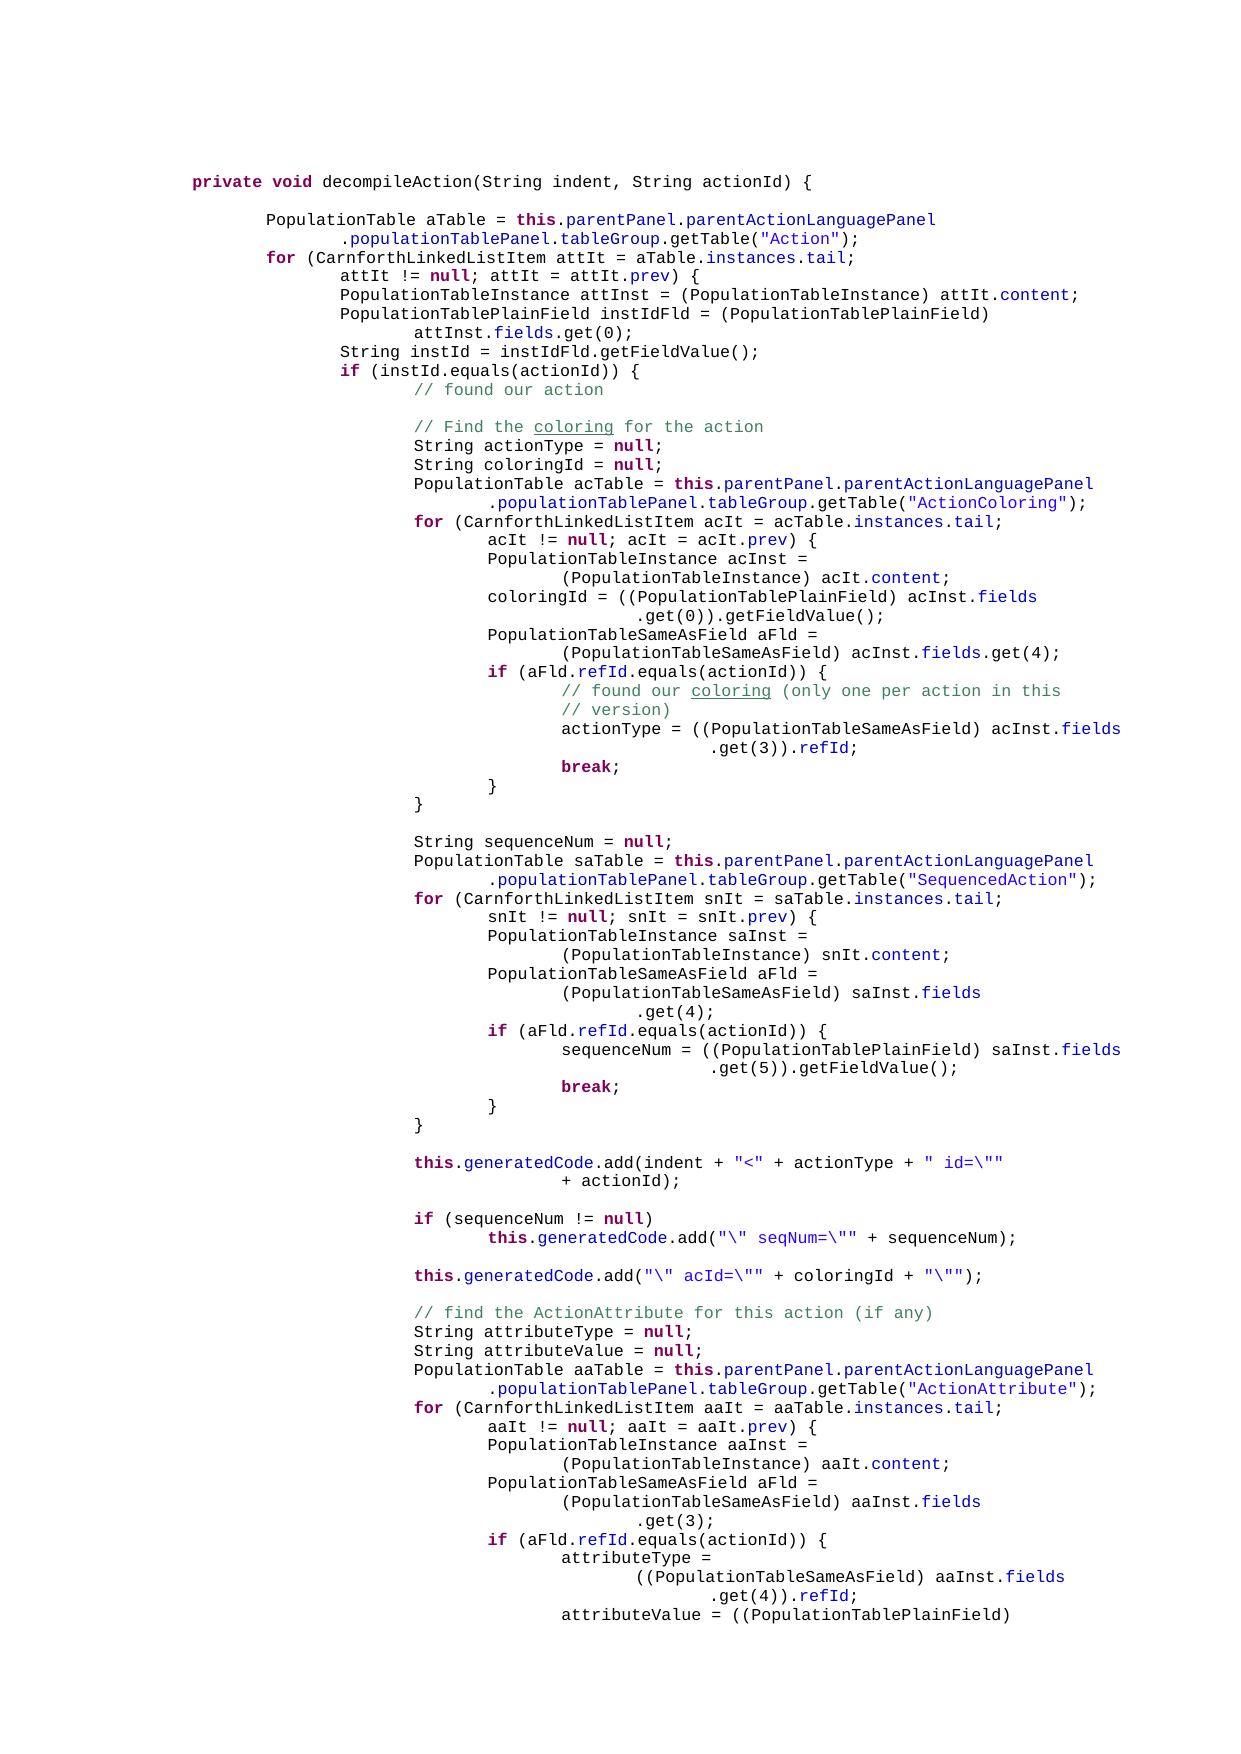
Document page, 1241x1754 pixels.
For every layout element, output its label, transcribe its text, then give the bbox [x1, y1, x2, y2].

text .populationTablePanel.tableGroup.getTable("ActionColoring"); [118, 494, 1122, 513]
text (PopulationTableInstance) aaIt.content; [118, 1456, 1122, 1475]
text attributeValue = ((PopulationTablePlainField) [118, 1607, 1122, 1626]
text if (sequenceNum != null) [118, 1211, 1122, 1229]
text } [118, 1116, 1122, 1135]
text .get(3); [118, 1512, 1122, 1531]
text .populationTablePanel.tableGroup.getTable("SequencedAction"); [118, 871, 1122, 890]
text PopulationTableInstance aaInst = [118, 1437, 1122, 1456]
text break; [118, 758, 1122, 777]
text this.generatedCode.add(indent + "<" + actionType + " id=\"" [118, 1154, 1122, 1173]
text String coloringId = null; [118, 457, 1122, 475]
text // find the ActionAttribute for this action (if any) [118, 1305, 1122, 1324]
text .get(4)).refId; [118, 1588, 1122, 1607]
text PopulationTable acTable = this.parentPanel.parentActionLanguagePanel [118, 475, 1122, 494]
text snIt != null; snIt = snIt.prev) { [118, 909, 1122, 928]
text attributeType = [118, 1550, 1122, 1569]
text .populationTablePanel.tableGroup.getTable("Action"); [118, 230, 1122, 249]
text if (aFld.refId.equals(actionId)) { [118, 1022, 1122, 1041]
text if (aFld.refId.equals(actionId)) { [118, 664, 1122, 683]
text PopulationTableInstance attInst = (PopulationTableInstance) attIt.content; [118, 287, 1122, 306]
text .get(3)).refId; [118, 739, 1122, 758]
text coloringId = ((PopulationTablePlainField) acInst.fields [118, 588, 1122, 607]
text .get(5)).getFieldValue(); [118, 1060, 1122, 1079]
text acIt != null; acIt = acIt.prev) { [118, 532, 1122, 551]
text private void decompileAction(String indent, String actionId) { [118, 174, 1122, 193]
text PopulationTablePlainField instIdFld = (PopulationTablePlainField) attInst.fields.get(0); [118, 306, 1122, 343]
text this.generatedCode.add("\" seqNum=\"" + sequenceNum); [118, 1229, 1122, 1248]
text String attributeType = null; [118, 1324, 1122, 1343]
text PopulationTable aaTable = this.parentPanel.parentActionLanguagePanel [118, 1362, 1122, 1380]
text PopulationTableSameAsField aFld = [118, 626, 1122, 645]
text aaIt != null; aaIt = aaIt.prev) { [118, 1418, 1122, 1437]
text String instId = instIdFld.getFieldValue(); [118, 343, 1122, 362]
text attIt != null; attIt = attIt.prev) { [118, 268, 1122, 287]
text PopulationTable aTable = this.parentPanel.parentActionLanguagePanel [118, 211, 1122, 230]
text + actionId); [118, 1173, 1122, 1192]
text ((PopulationTableSameAsField) aaInst.fields [118, 1569, 1122, 1588]
text // found our coloring (only one per action in this [118, 683, 1122, 702]
text (PopulationTableSameAsField) saInst.fields [118, 984, 1122, 1003]
text } [118, 777, 1122, 796]
text } [118, 796, 1122, 815]
text for (CarnforthLinkedListItem aaIt = aaTable.instances.tail; [118, 1399, 1122, 1418]
text String actionType = null; [118, 438, 1122, 457]
text for (CarnforthLinkedListItem attIt = aTable.instances.tail; [118, 249, 1122, 268]
text if (aFld.refId.equals(actionId)) { [118, 1531, 1122, 1550]
text .get(4); [118, 1003, 1122, 1022]
text // Find the coloring for the action [118, 419, 1122, 438]
text PopulationTableSameAsField aFld = [118, 966, 1122, 984]
text actionType = ((PopulationTableSameAsField) acInst.fields [118, 721, 1122, 739]
text // version) [118, 702, 1122, 721]
text sequenceNum = ((PopulationTablePlainField) saInst.fields [118, 1041, 1122, 1060]
text for (CarnforthLinkedListItem snIt = saTable.instances.tail; [118, 890, 1122, 909]
text (PopulationTableInstance) snIt.content; [118, 947, 1122, 966]
text String sequenceNum = null; [118, 834, 1122, 852]
text PopulationTable saTable = this.parentPanel.parentActionLanguagePanel [118, 852, 1122, 871]
text PopulationTableInstance saInst = [118, 928, 1122, 947]
text PopulationTableSameAsField aFld = [118, 1475, 1122, 1493]
text for (CarnforthLinkedListItem acIt = acTable.instances.tail; [118, 513, 1122, 532]
text (PopulationTableSameAsField) acInst.fields.get(4); [118, 645, 1122, 664]
text } [118, 1098, 1122, 1116]
text String attributeValue = null; [118, 1343, 1122, 1362]
text .populationTablePanel.tableGroup.getTable("ActionAttribute"); [118, 1380, 1122, 1399]
text (PopulationTableSameAsField) aaInst.fields [118, 1493, 1122, 1512]
text .get(0)).getFieldValue(); [118, 607, 1122, 626]
text break; [118, 1079, 1122, 1098]
text (PopulationTableInstance) acIt.content; [118, 570, 1122, 588]
text this.generatedCode.add("\" acId=\"" + coloringId + "\""); [118, 1267, 1122, 1286]
text // found our action [118, 381, 1122, 400]
text PopulationTableInstance acInst = [118, 551, 1122, 570]
text if (instId.equals(actionId)) { [118, 362, 1122, 381]
